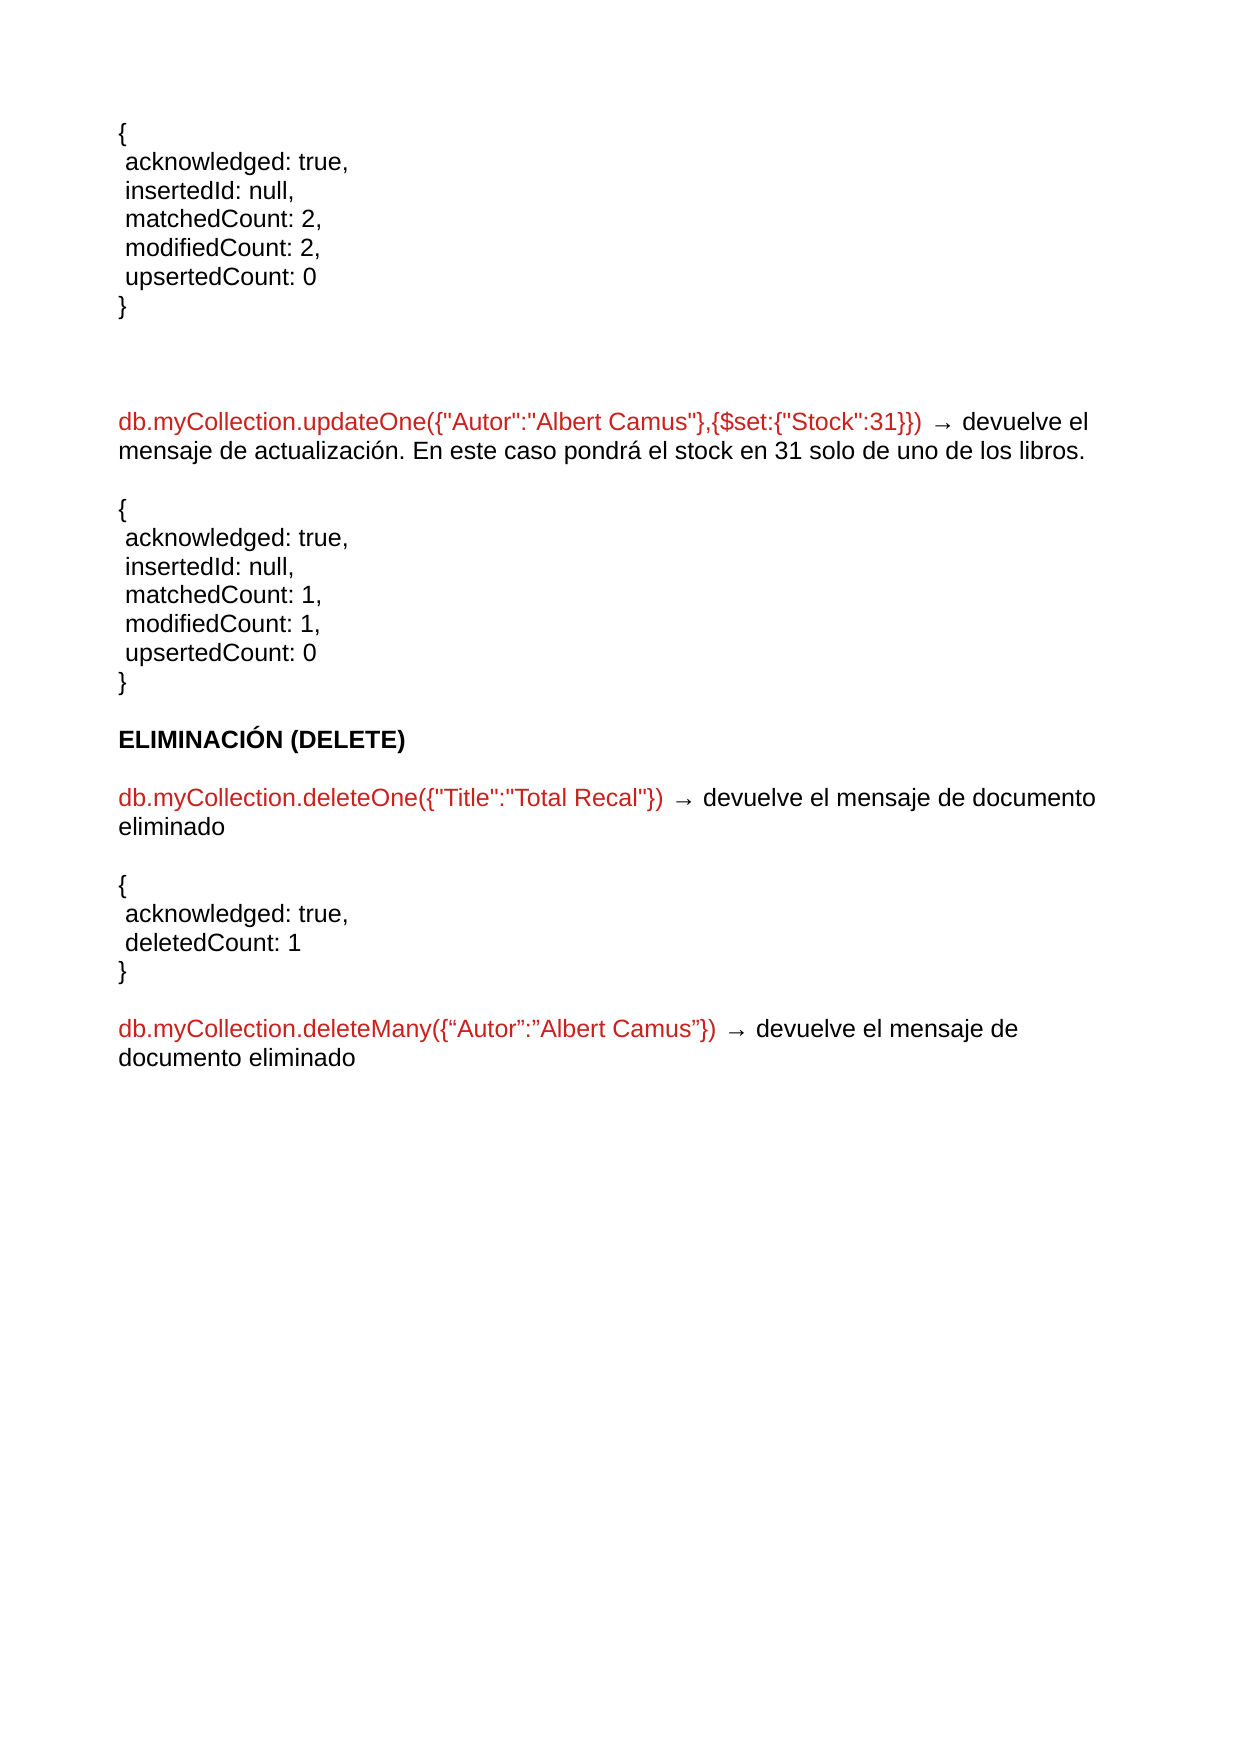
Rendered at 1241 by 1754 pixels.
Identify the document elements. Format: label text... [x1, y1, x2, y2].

text db.myCollection.updateOne({"Autor":"Albert Camus"},{$set:{"Stock":31}}) → devuelve el mensaje de actualización. En este caso pondrá el stock en 31 solo de uno de los libros. [118, 407, 1122, 464]
text db.myCollection.deleteMany({“Autor”:”Albert Camus”}) → devuelve el mensaje de documento eliminado [118, 1014, 1122, 1072]
text ELIMINACIÓN (DELETE) [118, 725, 1122, 753]
text { acknowledged: true, insertedId: null, matchedCount: 1, modifiedCount: 1, upsertedCount: 0 } [118, 494, 1122, 695]
text db.myCollection.deleteOne({"Title":"Total Recal"}) → devuelve el mensaje de documento eliminado [118, 783, 1122, 841]
text { acknowledged: true, insertedId: null, matchedCount: 2, modifiedCount: 2, upsertedCount: 0 } [118, 118, 1122, 319]
text { acknowledged: true, deletedCount: 1 } [118, 870, 1122, 985]
